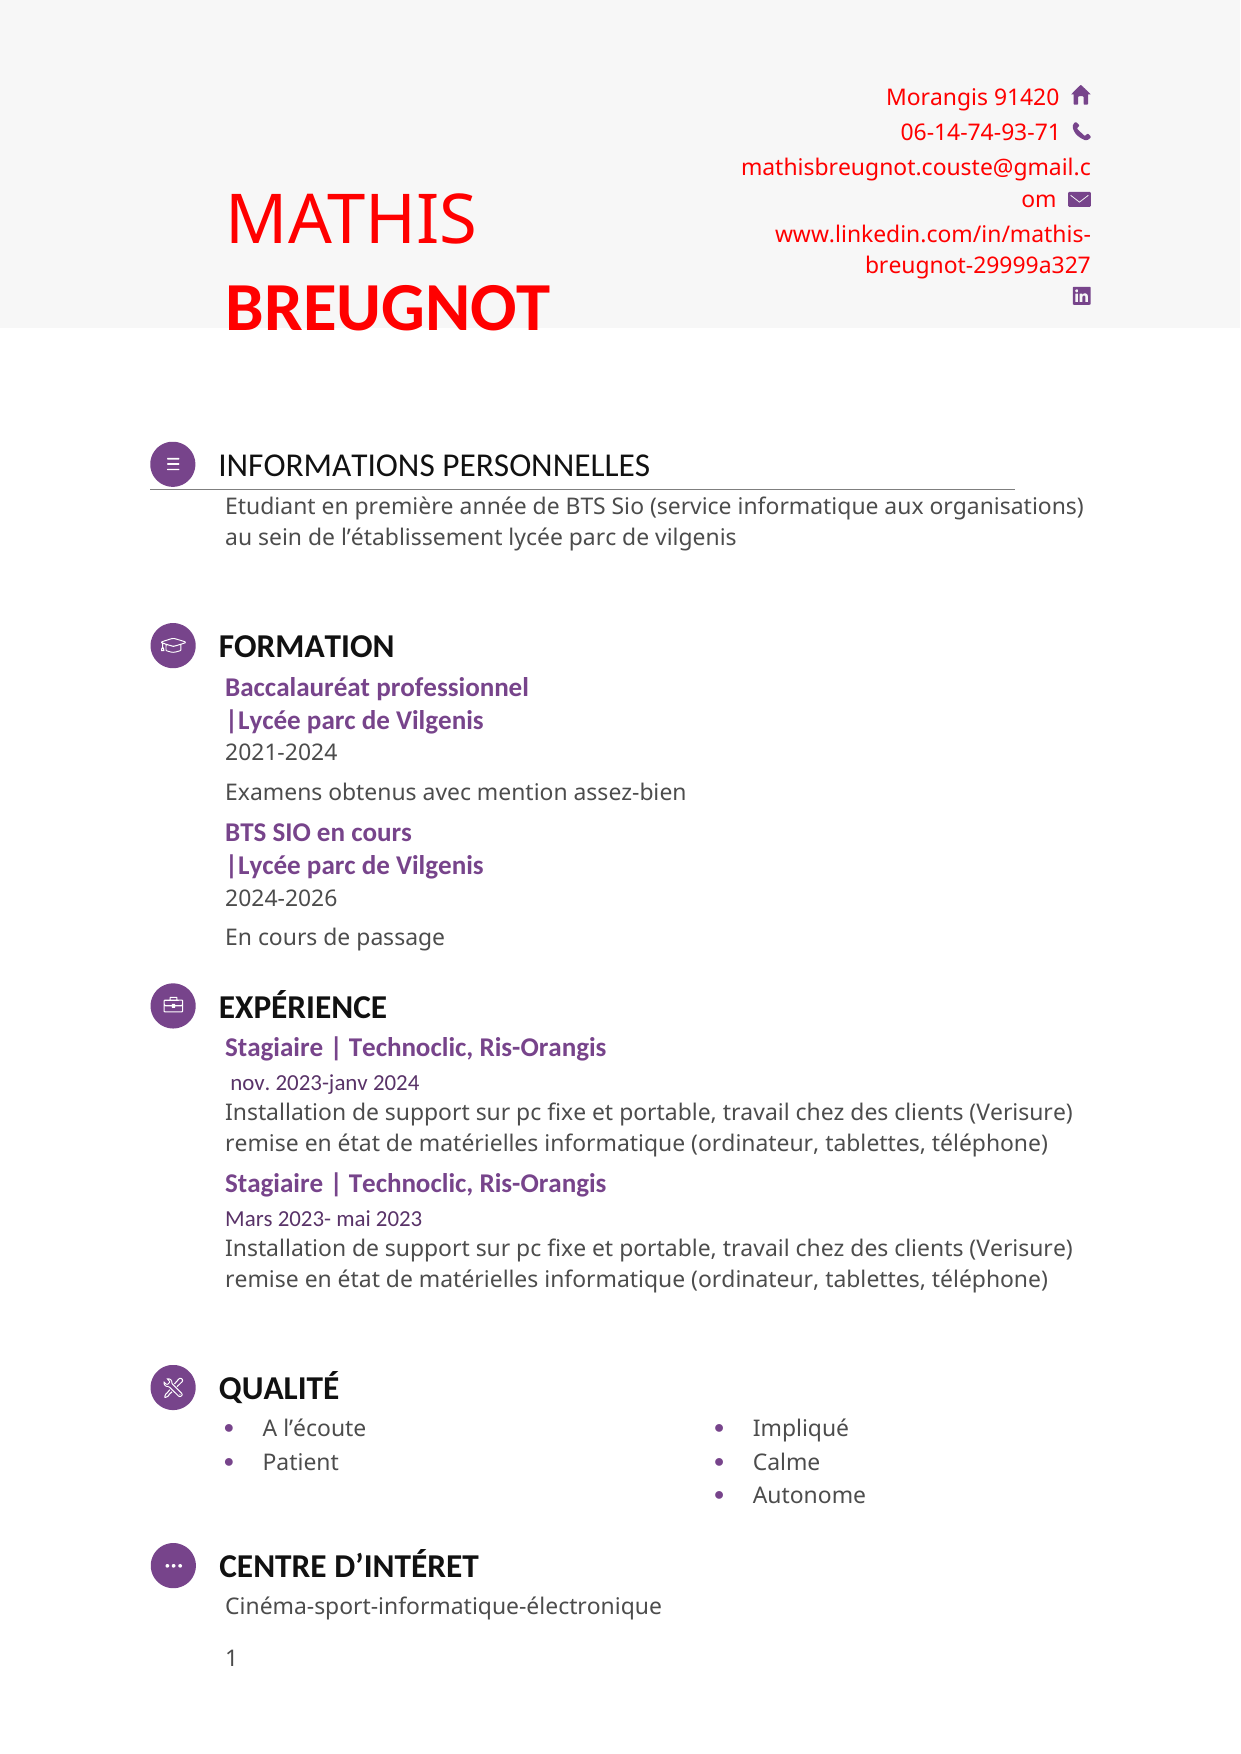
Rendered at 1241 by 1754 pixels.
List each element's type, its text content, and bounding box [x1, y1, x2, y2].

subtitle |Lycée parc de Vilgenis [225, 848, 1090, 882]
table_header [150, 1520, 219, 1590]
table_header [150, 600, 219, 670]
text Etudiant en première année de BTS Sio (service informatique aux organisations) au sein de l’établissement lycée parc de vilgenis [225, 490, 1090, 552]
subtitle nov. 2023-janv 2024 [225, 1068, 1090, 1096]
table_header A l’écoute Patient [225, 1412, 655, 1520]
table_header [150, 419, 218, 489]
text Cinéma-sport-informatique-électronique [225, 1590, 1090, 1622]
subtitle Baccalauréat professionnel [225, 670, 1090, 703]
text Installation de support sur pc fixe et portable, travail chez des clients (Verisure) remise en état de matérielles informatique (ordinateur, tablettes, téléphone) [225, 1096, 1090, 1158]
text En cours de passage [225, 921, 1090, 952]
text 2024-2026 [225, 882, 1090, 913]
table_header Impliqué Calme Autonome [655, 1412, 1090, 1520]
table_header Morangis 91420 06-14-74-93-71 mathisbreugnot.couste@gmail.com www.linkedin.com/in/mathis-breugnot-29999a327 [716, 328, 1091, 419]
table_header centre d’intéret [219, 1520, 1015, 1590]
text Installation de support sur pc fixe et portable, travail chez des clients (Verisure) remise en état de matérielles informatique (ordinateur, tablettes, téléphone) [225, 1232, 1090, 1294]
table_header INFORMATIONS PERSONNELLES [218, 419, 1015, 489]
text Examens obtenus avec mention assez-bien [225, 776, 1090, 807]
table_header qualité [219, 1342, 1015, 1412]
subtitle Stagiaire | Technoclic, Ris-Orangis [225, 1031, 1090, 1064]
table_header [150, 961, 219, 1031]
subtitle Stagiaire | Technoclic, Ris-Orangis [225, 1167, 1090, 1200]
subtitle Mars 2023- mai 2023 [225, 1204, 1090, 1232]
subtitle |Lycée parc de Vilgenis [225, 703, 1090, 736]
text 2021-2024 [225, 736, 1090, 768]
table_header [150, 1342, 219, 1412]
table_header Formation [219, 600, 1015, 670]
table_header Expérience [219, 961, 1015, 1031]
subtitle BTS SIO en cours [225, 816, 1090, 848]
table_header mathis breugnot [226, 328, 716, 419]
